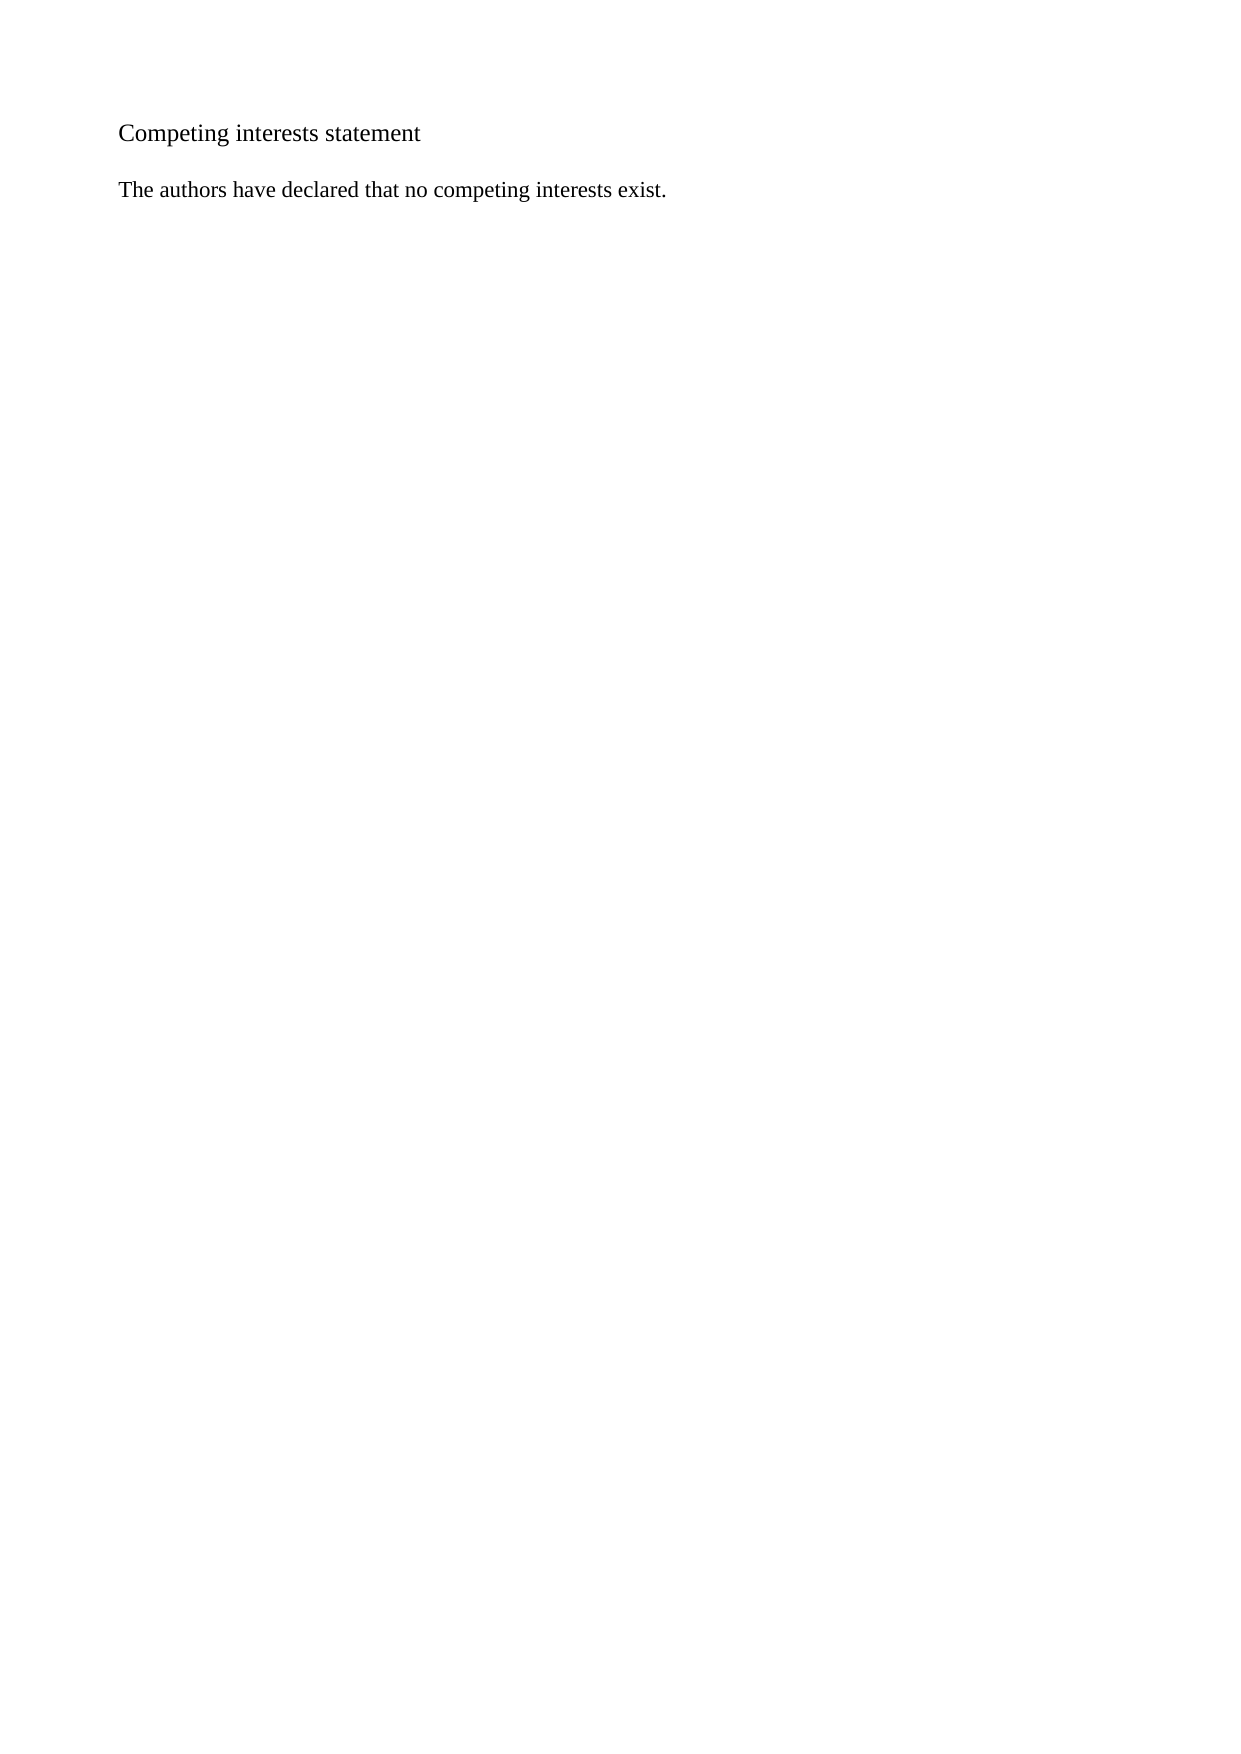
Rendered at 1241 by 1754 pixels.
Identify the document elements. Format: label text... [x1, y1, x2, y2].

text The authors have declared that no competing interests exist. [118, 176, 1122, 202]
text Competing interests statement [118, 118, 1122, 147]
